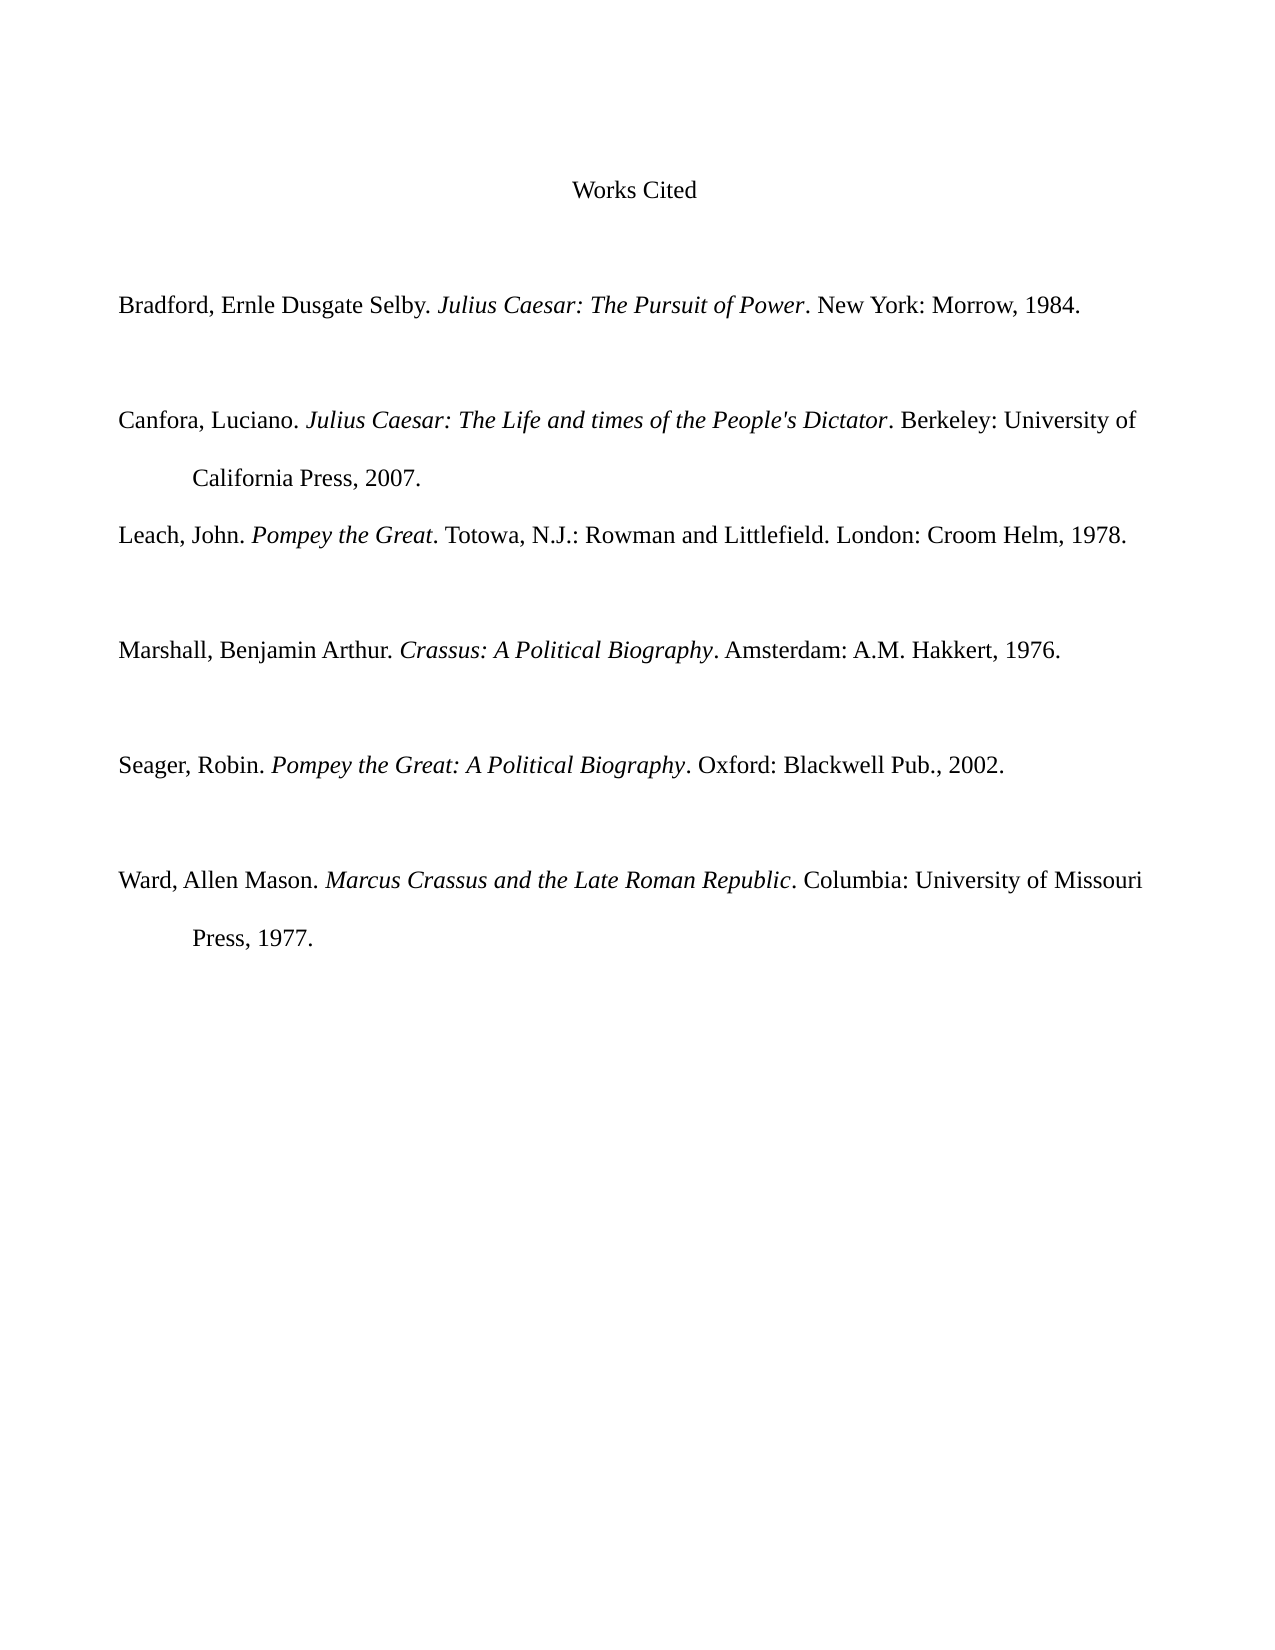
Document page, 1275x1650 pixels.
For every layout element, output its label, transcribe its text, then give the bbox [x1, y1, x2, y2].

text Leach, John. Pompey the Great. Totowa, N.J.: Rowman and Littlefield. London: Croom Helm, 1978. [118, 521, 1157, 607]
text Works Cited [118, 176, 1157, 204]
text Canfora, Luciano. Julius Caesar: The Life and times of the People's Dictator. Berkeley: University of California Press, 2007. [118, 406, 1157, 492]
text Ward, Allen Mason. Marcus Crassus and the Late Roman Republic. Columbia: University of Missouri Press, 1977. [118, 866, 1157, 952]
text Marshall, Benjamin Arthur. Crassus: A Political Biography. Amsterdam: A.M. Hakkert, 1976. [118, 636, 1157, 664]
text Seager, Robin. Pompey the Great: A Political Biography. Oxford: Blackwell Pub., 2002. [118, 751, 1157, 779]
text Bradford, Ernle Dusgate Selby. Julius Caesar: The Pursuit of Power. New York: Morrow, 1984. [118, 291, 1157, 319]
